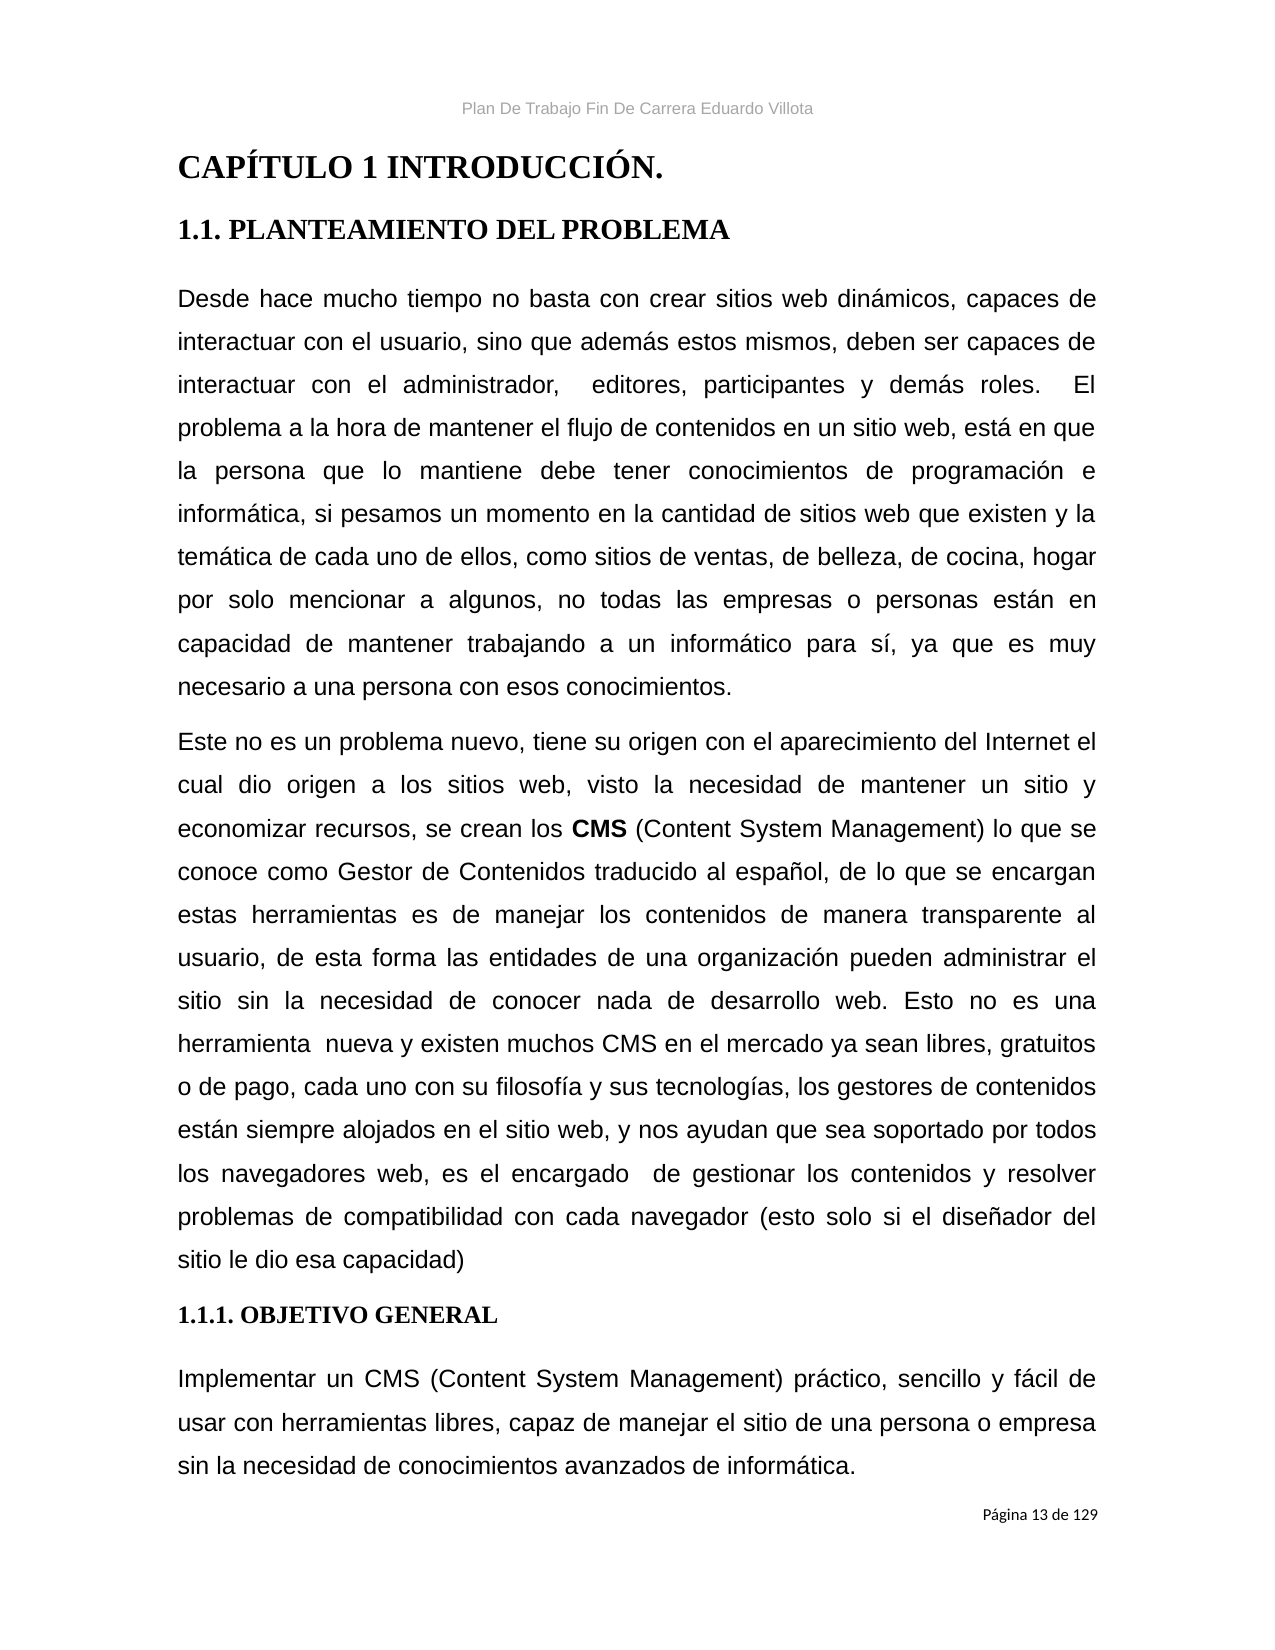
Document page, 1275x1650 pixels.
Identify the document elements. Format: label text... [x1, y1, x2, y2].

text Implementar un CMS (Content System Management) práctico, sencillo y fácil de usar con herramientas libres, capaz de manejar el sitio de una persona o empresa sin la necesidad de conocimientos avanzados de informática. [177, 1364, 1098, 1479]
text 1.1. PLANTEAMIENTO DEL PROBLEMA [177, 212, 1098, 246]
text Desde hace mucho tiempo no basta con crear sitios web dinámicos, capaces de interactuar con el usuario, sino que además estos mismos, deben ser capaces de interactuar con el administrador, editores, participantes y demás roles. El problema a la hora de mantener el flujo de contenidos en un sitio web, está en que la persona que lo mantiene debe tener conocimientos de programación e informática, si pesamos un momento en la cantidad de sitios web que existen y la temática de cada uno de ellos, como sitios de ventas, de belleza, de cocina, hogar por solo mencionar a algunos, no todas las empresas o personas están en capacidad de mantener trabajando a un informático para sí, ya que es muy necesario a una persona con esos conocimientos. [177, 284, 1098, 701]
text Este no es un problema nuevo, tiene su origen con el aparecimiento del Internet el cual dio origen a los sitios web, visto la necesidad de mantener un sitio y economizar recursos, se crean los CMS (Content System Management) lo que se conoce como Gestor de Contenidos traducido al español, de lo que se encargan estas herramientas es de manejar los contenidos de manera transparente al usuario, de esta forma las entidades de una organización pueden administrar el sitio sin la necesidad de conocer nada de desarrollo web. Esto no es una herramienta nueva y existen muchos CMS en el mercado ya sean libres, gratuitos o de pago, cada uno con su filosofía y sus tecnologías, los gestores de contenidos están siempre alojados en el sitio web, y nos ayudan que sea soportado por todos los navegadores web, es el encargado de gestionar los contenidos y resolver problemas de compatibilidad con cada navegador (esto solo si el diseñador del sitio le dio esa capacidad) [177, 727, 1098, 1274]
text 1.1.1. OBJETIVO GENERAL [177, 1301, 1098, 1329]
text CAPÍTULO 1 INTRODUCCIÓN. [177, 148, 1098, 186]
